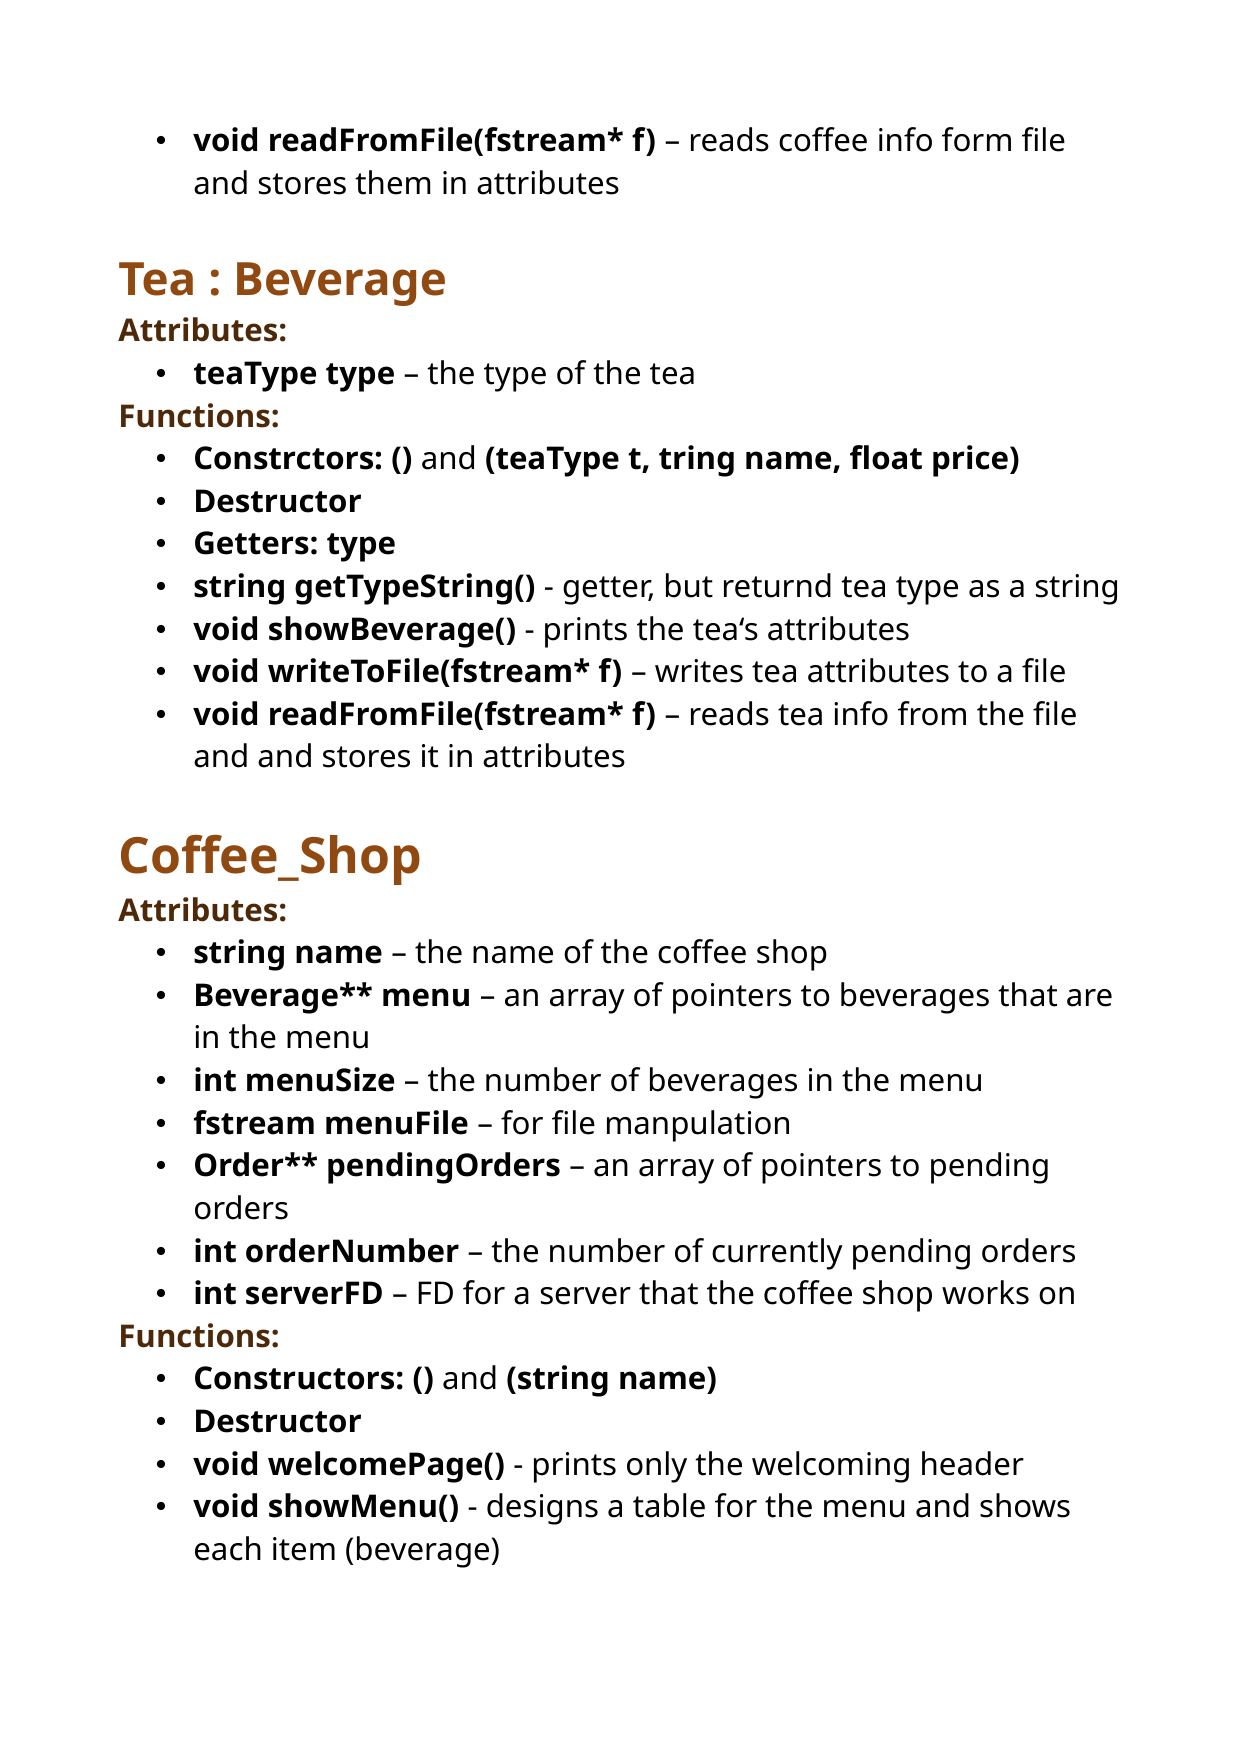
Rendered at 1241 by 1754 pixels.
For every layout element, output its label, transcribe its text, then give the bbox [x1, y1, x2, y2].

text Attributes: [118, 888, 1122, 930]
list Destructor [156, 479, 1122, 521]
list string name – the name of the coffee shop [156, 930, 1122, 973]
text Coffee_Shop [118, 819, 1122, 888]
text Functions: [118, 1314, 1122, 1356]
list Destructor [156, 1399, 1122, 1442]
list fstream menuFile – for file manpulation [156, 1101, 1122, 1143]
list void readFromFile(fstream* f) – reads tea info from the file and and stores it in attributes [156, 692, 1122, 777]
list teaType type – the type of the tea [156, 351, 1122, 393]
list int menuSize – the number of beverages in the menu [156, 1058, 1122, 1101]
list Constructors: () and (string name) [156, 1356, 1122, 1399]
list void readFromFile(fstream* f) – reads coffee info form file and stores them in attributes [156, 118, 1122, 203]
list Constrctors: () and (teaType t, tring name, float price) [156, 436, 1122, 479]
text Functions: [118, 393, 1122, 436]
list int orderNumber – the number of currently pending orders [156, 1228, 1122, 1271]
list string getTypeString() - getter, but returnd tea type as a string [156, 564, 1122, 607]
list void showBeverage() - prints the tea‘s attributes [156, 607, 1122, 649]
list int serverFD – FD for a server that the coffee shop works on [156, 1271, 1122, 1314]
list void welcomePage() - prints only the welcoming header [156, 1442, 1122, 1484]
list void showMenu() - designs a table for the menu and shows each item (beverage) [156, 1484, 1122, 1569]
text Attributes: [118, 308, 1122, 351]
list void writeToFile(fstream* f) – writes tea attributes to a file [156, 649, 1122, 692]
list Beverage** menu – an array of pointers to beverages that are in the menu [156, 973, 1122, 1058]
list Getters: type [156, 521, 1122, 564]
list Order** pendingOrders – an array of pointers to pending orders [156, 1143, 1122, 1228]
text Tea : Beverage [118, 246, 1122, 308]
